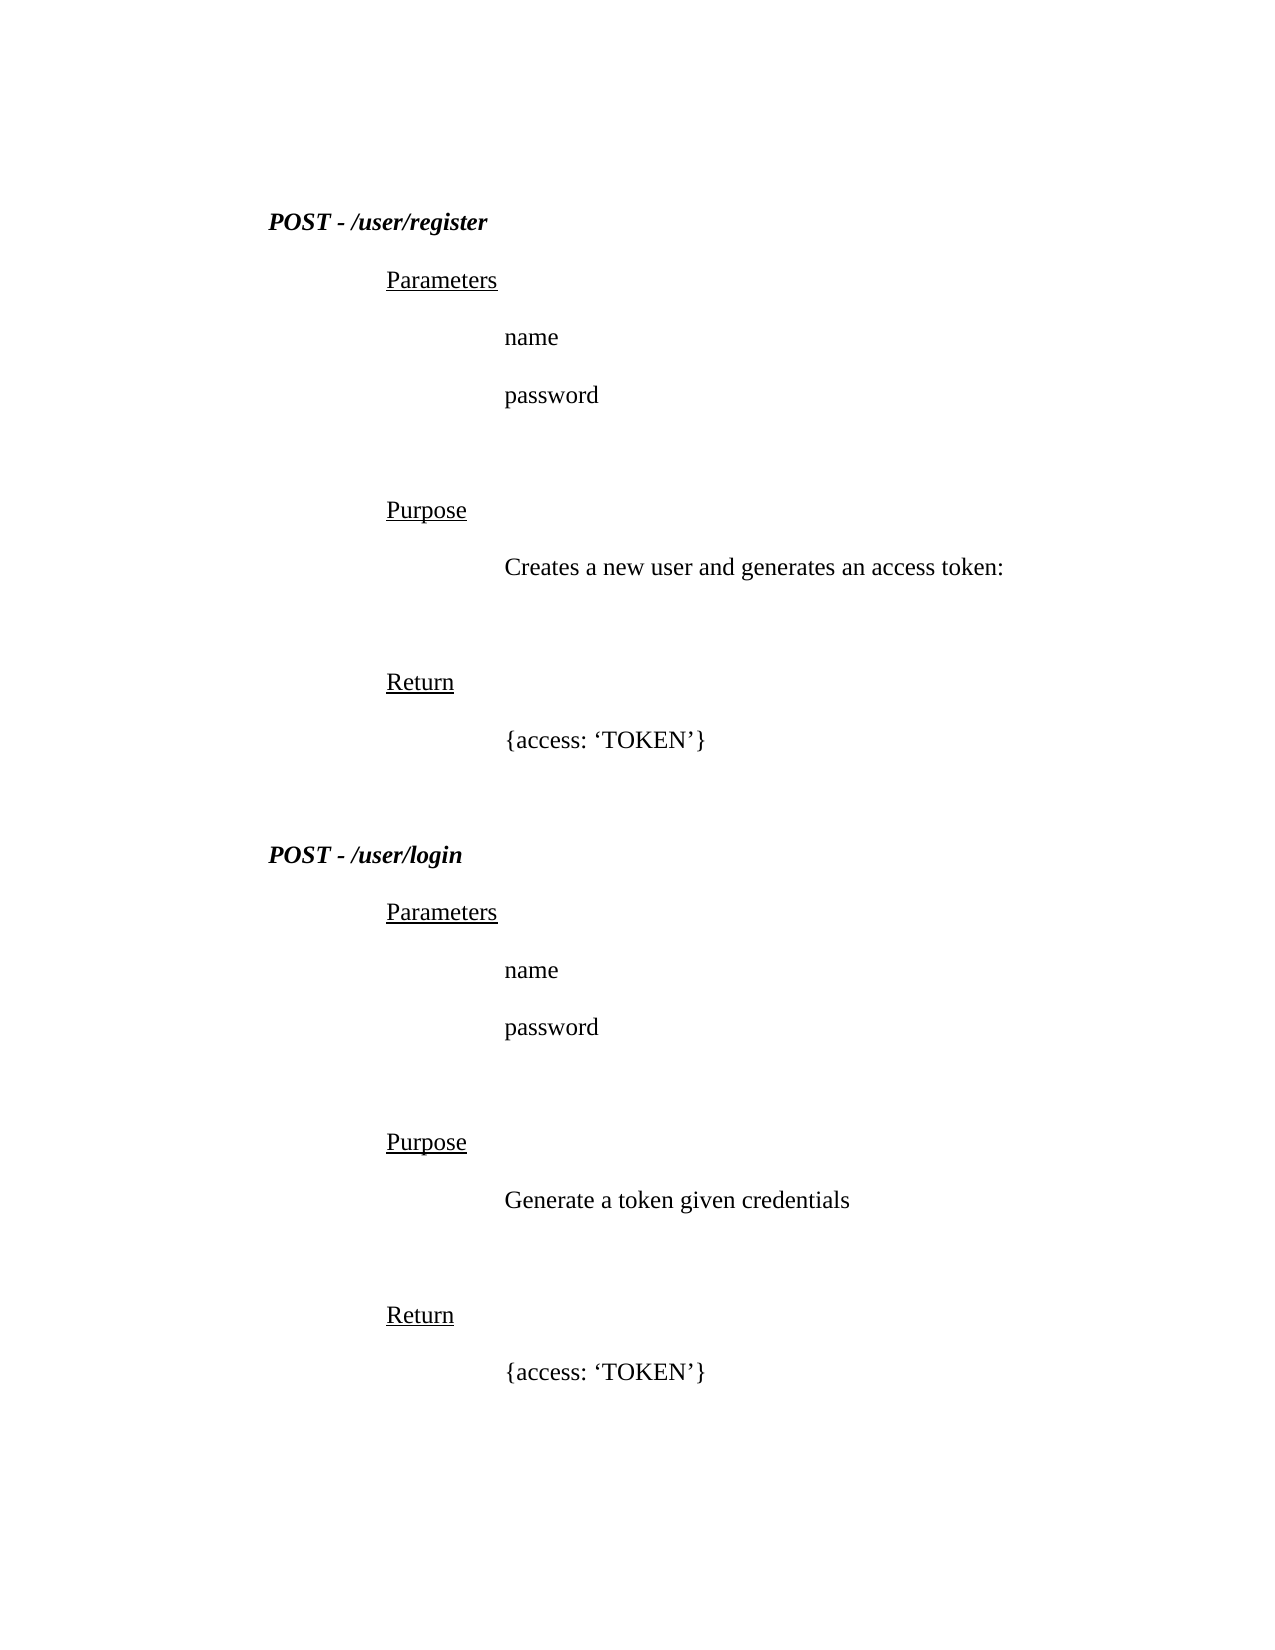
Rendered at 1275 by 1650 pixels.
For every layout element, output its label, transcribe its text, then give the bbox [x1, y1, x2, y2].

text Purpose [150, 1127, 1125, 1156]
text Parameters [150, 897, 1125, 926]
text POST - /user/login [150, 840, 1125, 869]
text name [150, 955, 1125, 984]
text Parameters [150, 265, 1125, 294]
text Return [150, 667, 1125, 696]
text {access: ‘TOKEN’} [150, 1357, 1125, 1386]
text password [150, 1012, 1125, 1041]
text {access: ‘TOKEN’} [150, 725, 1125, 754]
text password [150, 380, 1125, 409]
text POST - /user/register [150, 207, 1125, 236]
text Generate a token given credentials [150, 1185, 1125, 1214]
text Purpose [150, 495, 1125, 524]
text name [150, 322, 1125, 351]
text Return [150, 1300, 1125, 1329]
text Creates a new user and generates an access token: [150, 552, 1125, 581]
